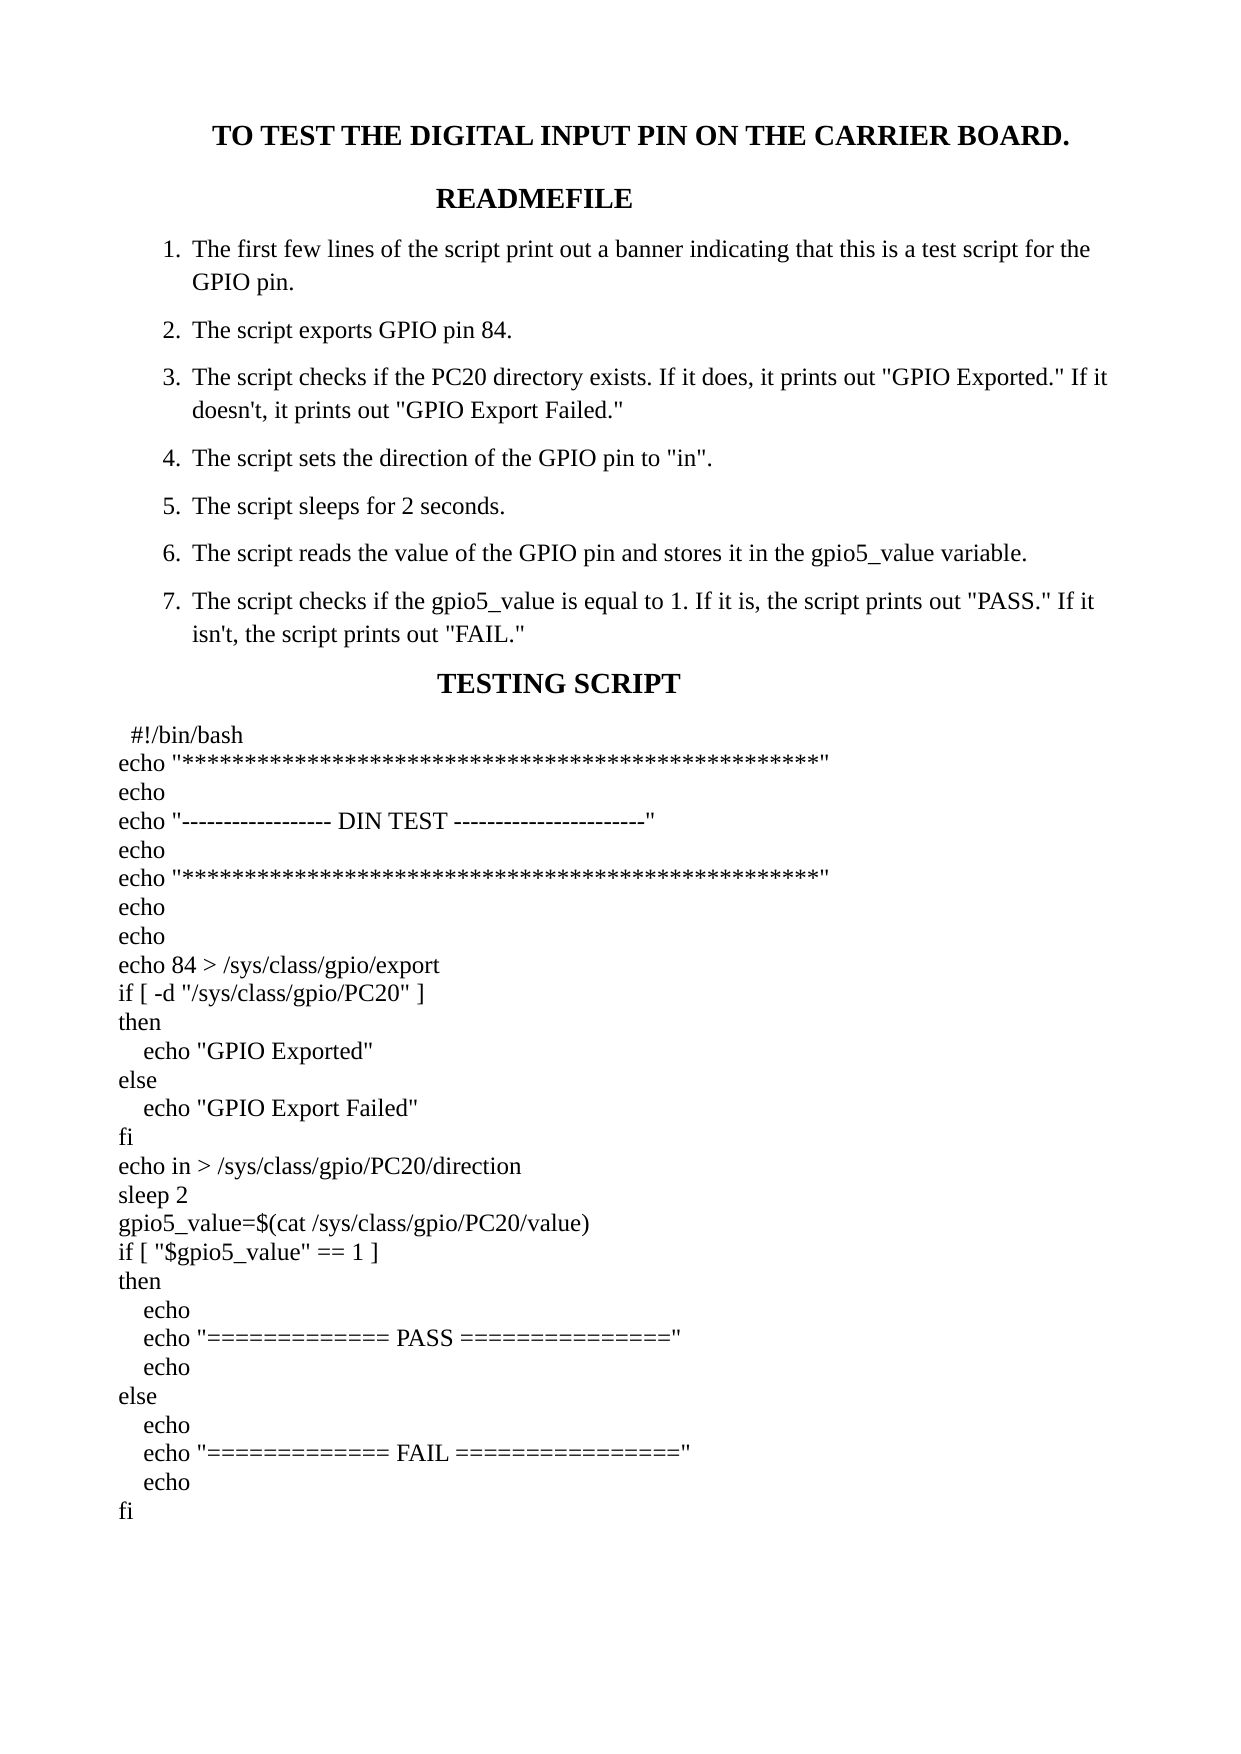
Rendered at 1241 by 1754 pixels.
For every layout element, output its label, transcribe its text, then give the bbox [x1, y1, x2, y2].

text echo [118, 777, 1122, 806]
text echo [118, 892, 1122, 921]
text echo [118, 1410, 1122, 1438]
text echo "============= PASS ===============" [118, 1323, 1122, 1352]
text echo "***************************************************" [118, 863, 1122, 892]
text echo [118, 1467, 1122, 1496]
list The script reads the value of the GPIO pin and stores it in the gpio5_value variable. [162, 538, 1122, 567]
text #!/bin/bash [118, 720, 1122, 748]
text echo in > /sys/class/gpio/PC20/direction [118, 1151, 1122, 1180]
text else [118, 1381, 1122, 1410]
text then [118, 1007, 1122, 1036]
text TESTING SCRIPT [118, 667, 1122, 700]
text echo "GPIO Export Failed" [118, 1093, 1122, 1122]
text echo [118, 921, 1122, 950]
text echo [118, 1352, 1122, 1381]
list The script exports GPIO pin 84. [162, 315, 1122, 344]
list The script sleeps for 2 seconds. [162, 491, 1122, 519]
text echo "GPIO Exported" [118, 1036, 1122, 1065]
text fi [118, 1496, 1122, 1525]
text echo [118, 835, 1122, 863]
text else [118, 1065, 1122, 1093]
text then [118, 1266, 1122, 1295]
text echo "============= FAIL ================" [118, 1438, 1122, 1467]
text gpio5_value=$(cat /sys/class/gpio/PC20/value) [118, 1208, 1122, 1237]
text echo [118, 1295, 1122, 1323]
text if [ "$gpio5_value" == 1 ] [118, 1237, 1122, 1266]
text sleep 2 [118, 1180, 1122, 1208]
text if [ -d "/sys/class/gpio/PC20" ] [118, 978, 1122, 1007]
list The script sets the direction of the GPIO pin to "in". [162, 443, 1122, 472]
text echo "***************************************************" [118, 748, 1122, 777]
list The script checks if the gpio5_value is equal to 1. If it is, the script prints out "PASS." If it isn't, the script prints out "FAIL." [162, 586, 1122, 648]
text echo 84 > /sys/class/gpio/export [118, 950, 1122, 978]
list The first few lines of the script print out a banner indicating that this is a test script for the GPIO pin. [162, 234, 1122, 296]
list READMEFILE [162, 181, 1122, 215]
list The script checks if the PC20 directory exists. If it does, it prints out "GPIO Exported." If it doesn't, it prints out "GPIO Export Failed." [162, 362, 1122, 424]
text echo "------------------ DIN TEST -----------------------" [118, 806, 1122, 835]
text fi [118, 1122, 1122, 1151]
